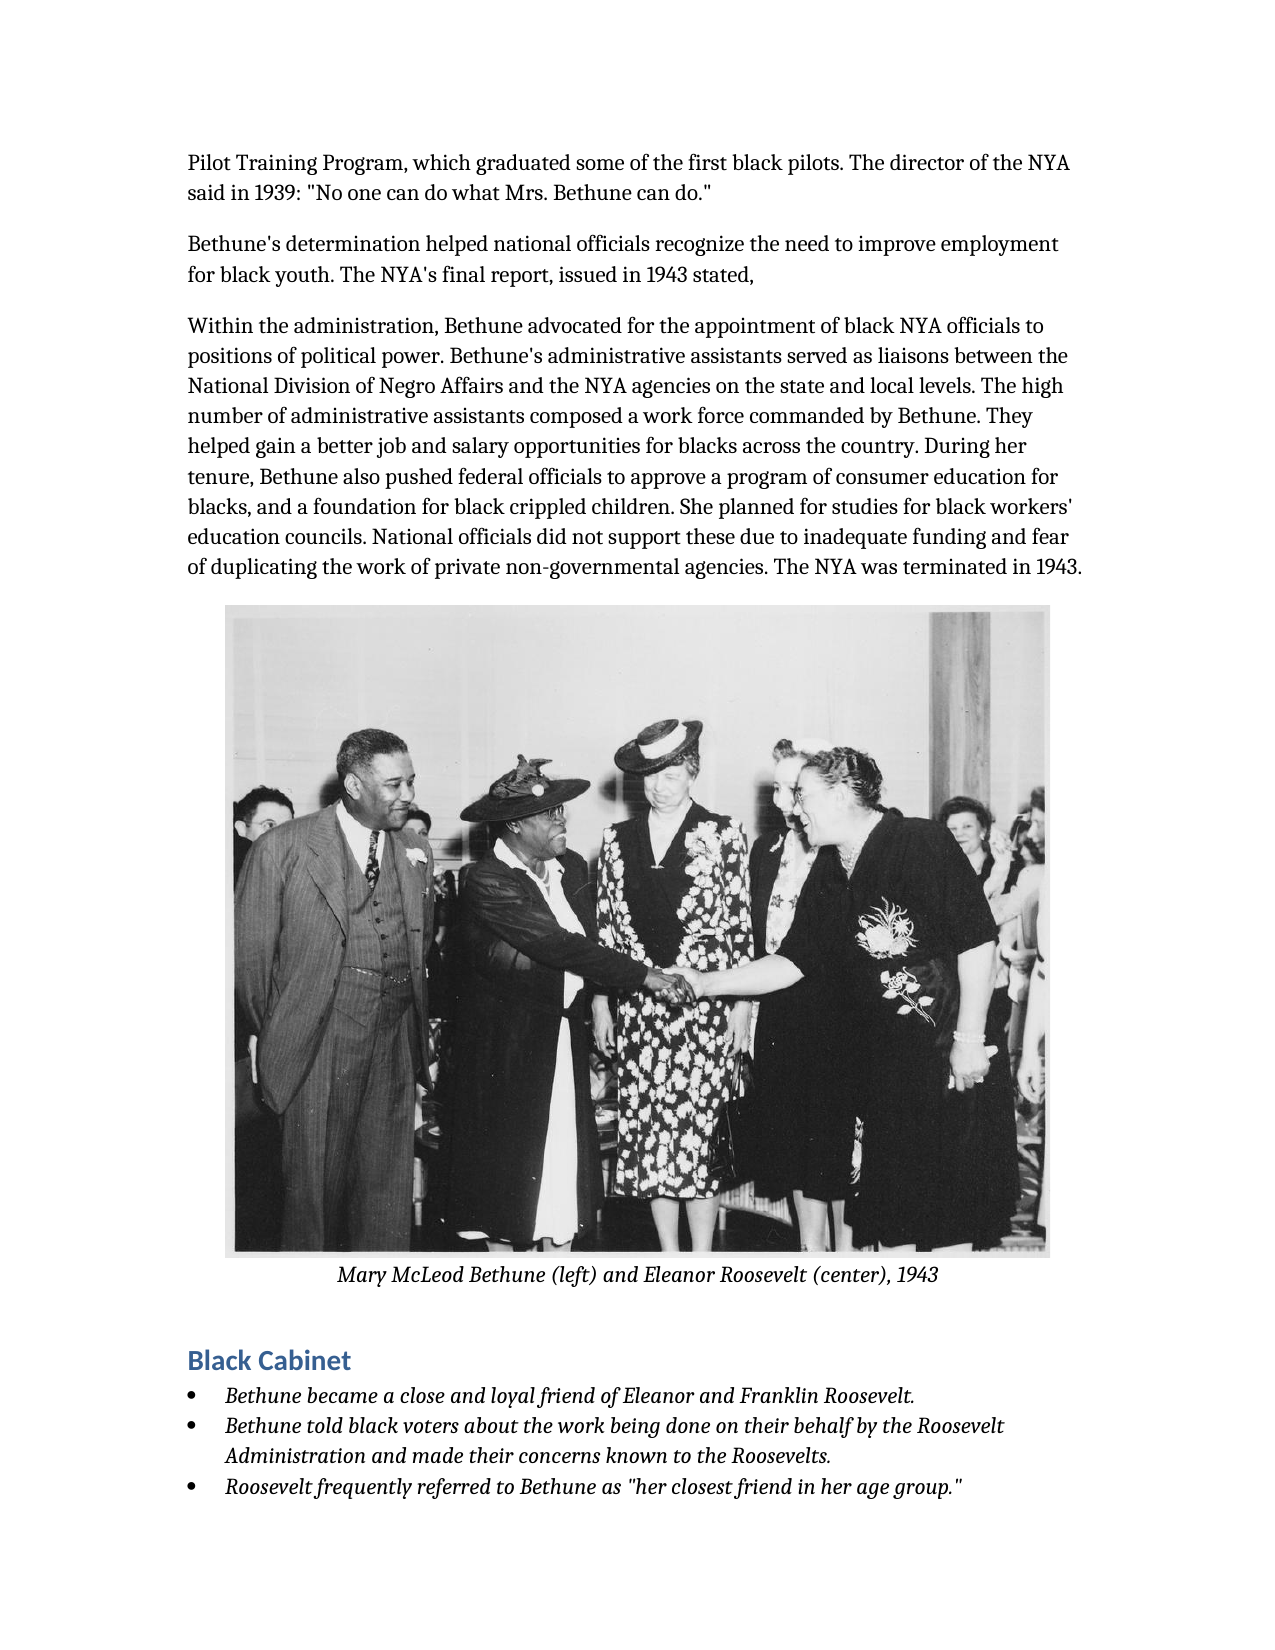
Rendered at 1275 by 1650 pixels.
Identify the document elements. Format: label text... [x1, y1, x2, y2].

text Mary McLeod Bethune (left) and Eleanor Roosevelt (center), 1943 [187, 605, 1087, 1288]
subtitle Black Cabinet [187, 1342, 1087, 1378]
list Roosevelt frequently referred to Bethune as "her closest friend in her age group." [187, 1473, 1087, 1500]
text Bethune's determination helped national officials recognize the need to improve employment for black youth. The NYA's final report, issued in 1943 stated, [187, 231, 1087, 288]
list Bethune told black voters about the work being done on their behalf by the Roosevelt Administration and made their concerns known to the Roosevelts. [187, 1413, 1087, 1470]
text Pilot Training Program, which graduated some of the first black pilots. The director of the NYA said in 1939: "No one can do what Mrs. Bethune can do." [187, 150, 1087, 207]
picture [225, 605, 1050, 1258]
list Bethune became a close and loyal friend of Eleanor and Franklin Roosevelt. [187, 1383, 1087, 1409]
text Within the administration, Bethune advocated for the appointment of black NYA officials to positions of political power. Bethune's administrative assistants served as liaisons between the National Division of Negro Affairs and the NYA agencies on the state and local levels. The high number of administrative assistants composed a work force commanded by Bethune. They helped gain a better job and salary opportunities for blacks across the country. During her tenure, Bethune also pushed federal officials to approve a program of consumer education for blacks, and a foundation for black crippled children. She planned for studies for black workers' education councils. National officials did not support these due to inadequate funding and fear of duplicating the work of private non-governmental agencies. The NYA was terminated in 1943. [187, 312, 1087, 581]
